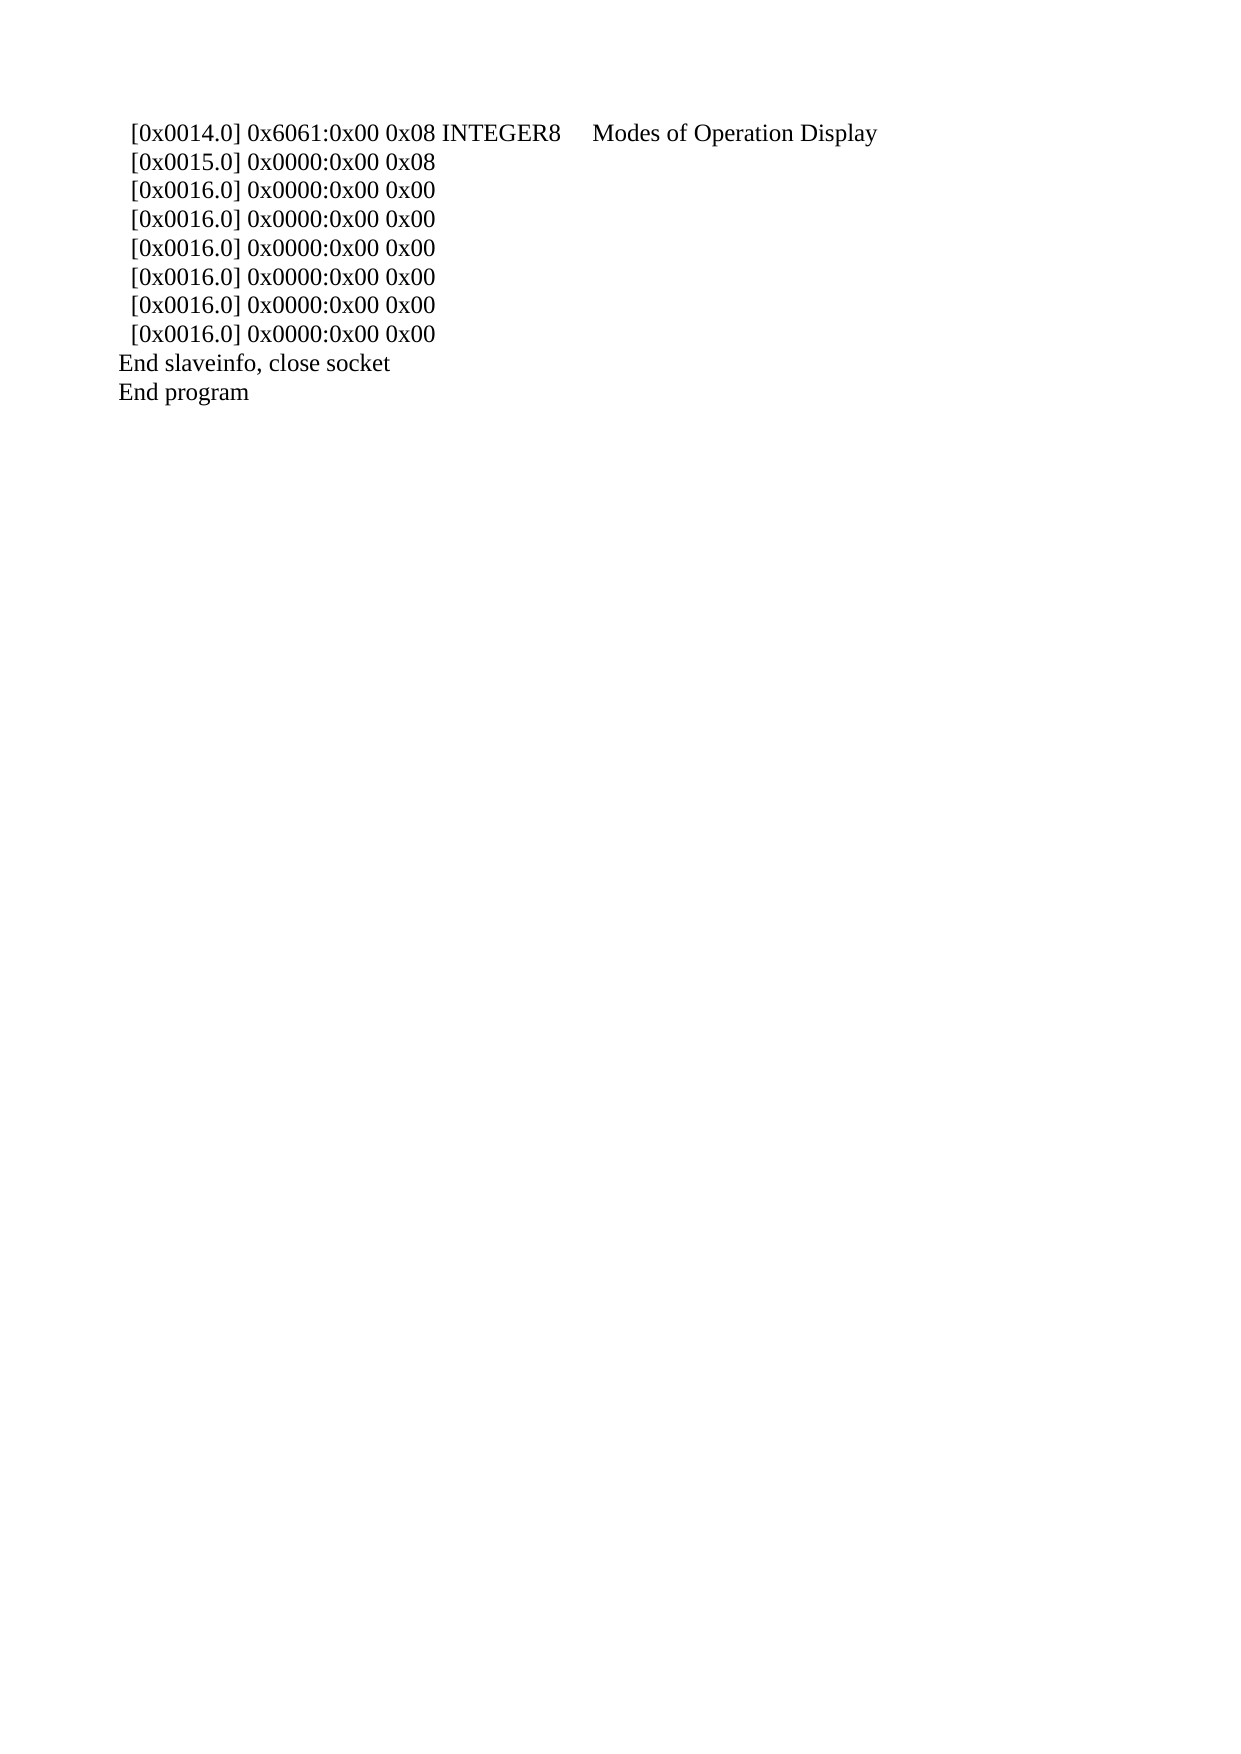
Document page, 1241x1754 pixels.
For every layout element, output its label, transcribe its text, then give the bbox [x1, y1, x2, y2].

text [0x0015.0] 0x0000:0x00 0x08 [118, 147, 1122, 176]
text End program [118, 377, 1122, 406]
text [0x0016.0] 0x0000:0x00 0x00 [118, 233, 1122, 262]
text End slaveinfo, close socket [118, 348, 1122, 377]
text [0x0016.0] 0x0000:0x00 0x00 [118, 262, 1122, 291]
text [0x0014.0] 0x6061:0x00 0x08 INTEGER8 Modes of Operation Display [118, 118, 1122, 147]
text [0x0016.0] 0x0000:0x00 0x00 [118, 291, 1122, 319]
text [0x0016.0] 0x0000:0x00 0x00 [118, 176, 1122, 204]
text [0x0016.0] 0x0000:0x00 0x00 [118, 204, 1122, 233]
text [0x0016.0] 0x0000:0x00 0x00 [118, 319, 1122, 348]
